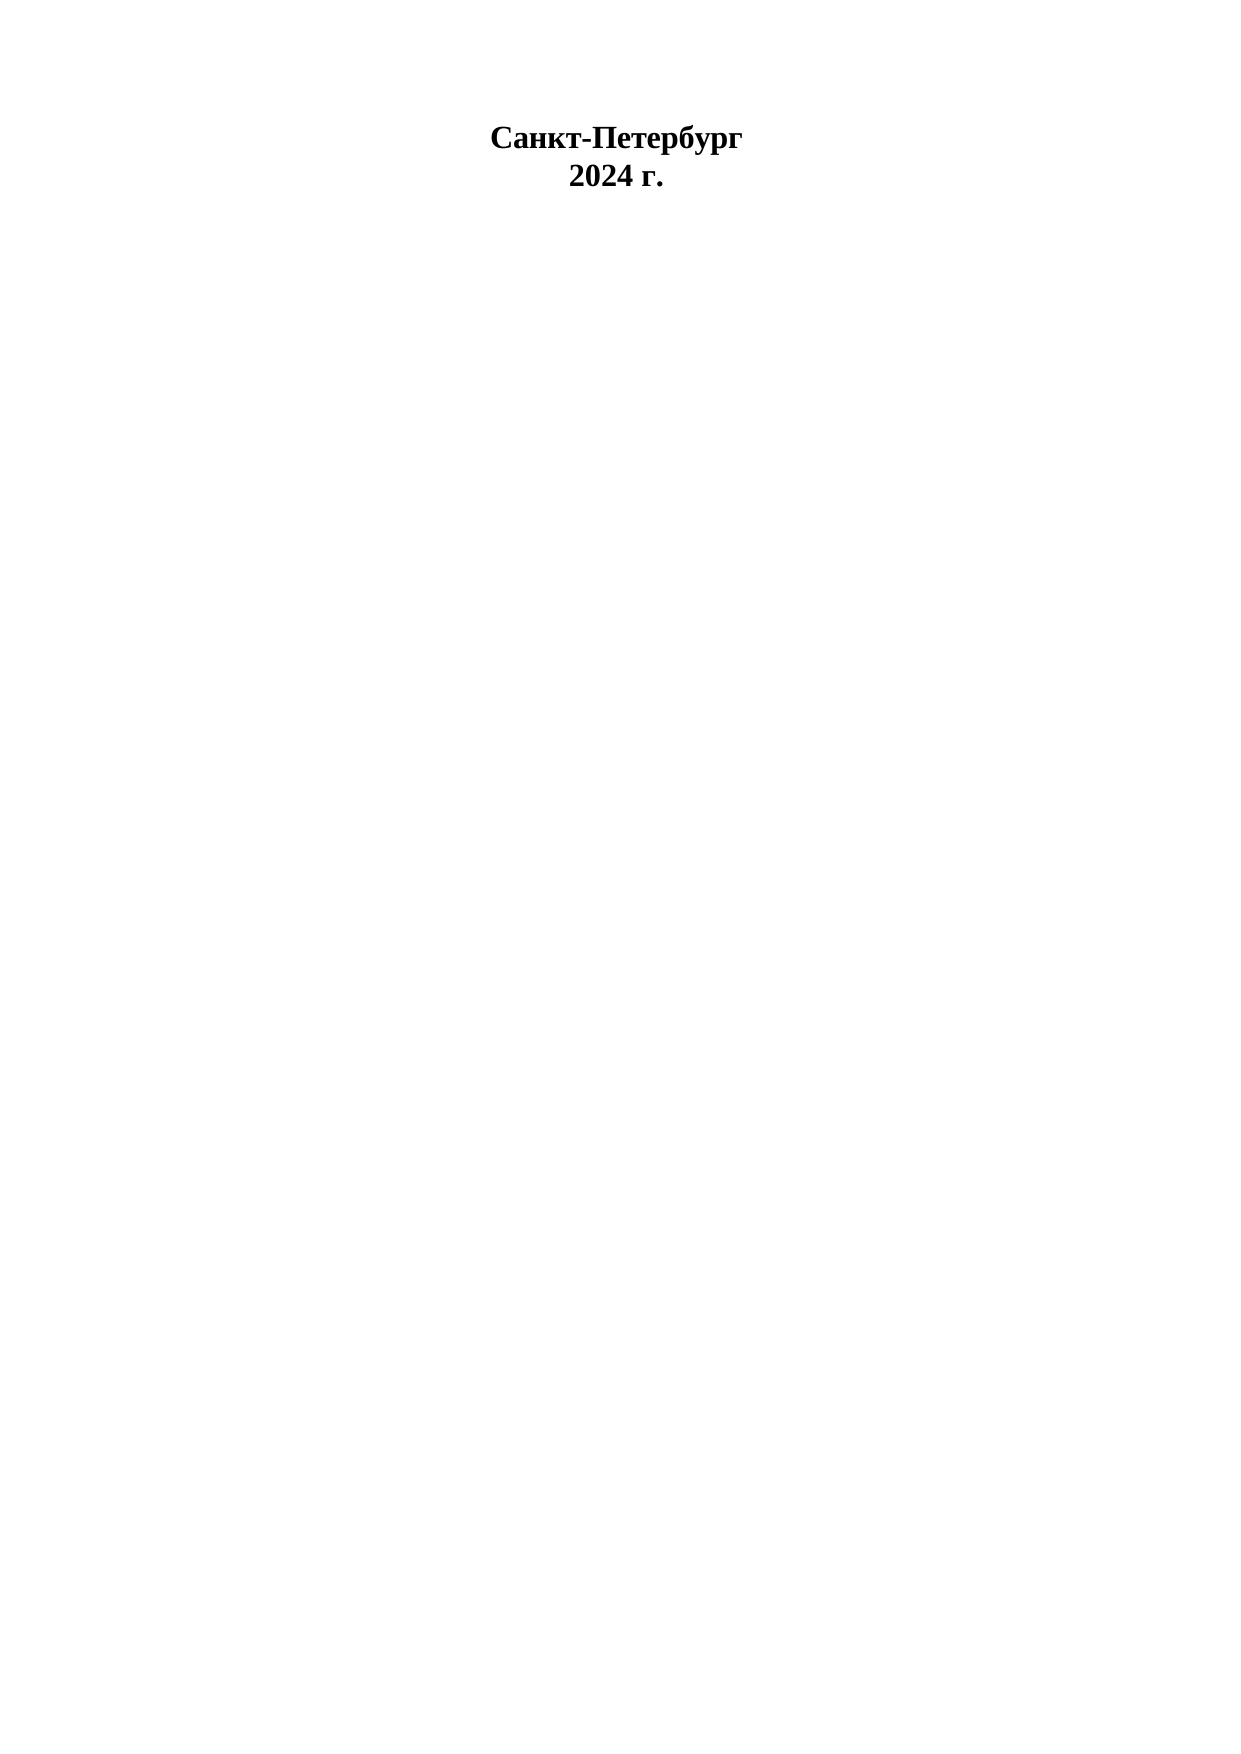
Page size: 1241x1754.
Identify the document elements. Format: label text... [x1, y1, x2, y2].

text Санкт-Петербург 2024 г. [459, 118, 773, 193]
